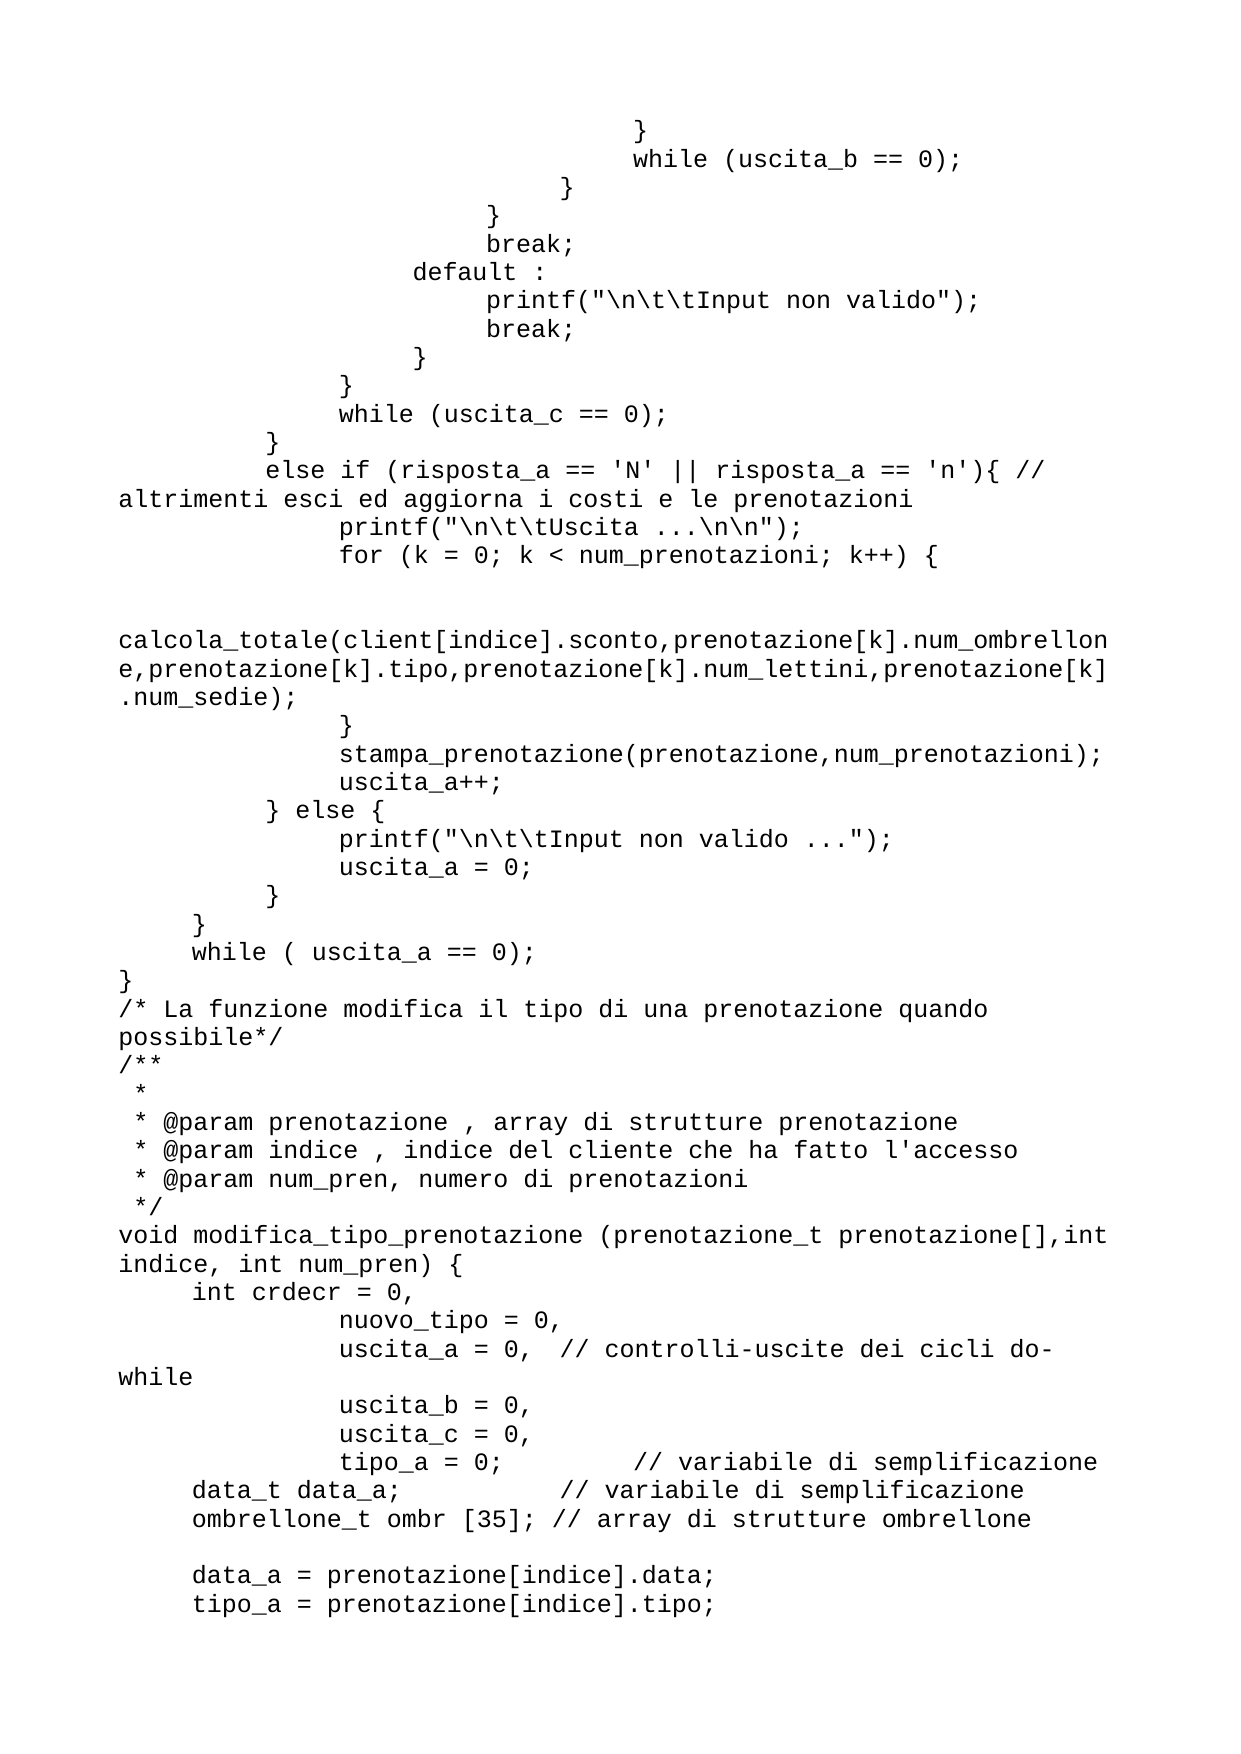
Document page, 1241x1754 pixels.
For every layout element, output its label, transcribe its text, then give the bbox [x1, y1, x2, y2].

text } while (uscita_b == 0); } } break; default : printf("\n\t\tInput non valido"); break; } } while (uscita_c == 0); } else if (risposta_a == 'N' || risposta_a == 'n'){ // altrimenti esci ed aggiorna i costi e le prenotazioni printf("\n\t\tUscita ...\n\n"); for (k = 0; k < num_prenotazioni; k++) { calcola_totale(client[indice].sconto,prenotazione[k].num_ombrellone,prenotazione[k].tipo,prenotazione[k].num_lettini,prenotazione[k].num_sedie); } stampa_prenotazione(prenotazione,num_prenotazioni); uscita_a++; } else { printf("\n\t\tInput non valido ..."); uscita_a = 0; } } while ( uscita_a == 0); } /* La funzione modifica il tipo di una prenotazione quando possibile*/ /** * * @param prenotazione , array di strutture prenotazione * @param indice , indice del cliente che ha fatto l'accesso * @param num_pren, numero di prenotazioni */ void modifica_tipo_prenotazione (prenotazione_t prenotazione[],int indice, int num_pren) { int crdecr = 0, nuovo_tipo = 0, uscita_a = 0, // controlli-uscite dei cicli do-while uscita_b = 0, uscita_c = 0, tipo_a = 0; // variabile di semplificazione data_t data_a; // variabile di semplificazione ombrellone_t ombr [35]; // array di strutture ombrellone data_a = prenotazione[indice].data; tipo_a = prenotazione[indice].tipo; [118, 118, 1122, 1620]
